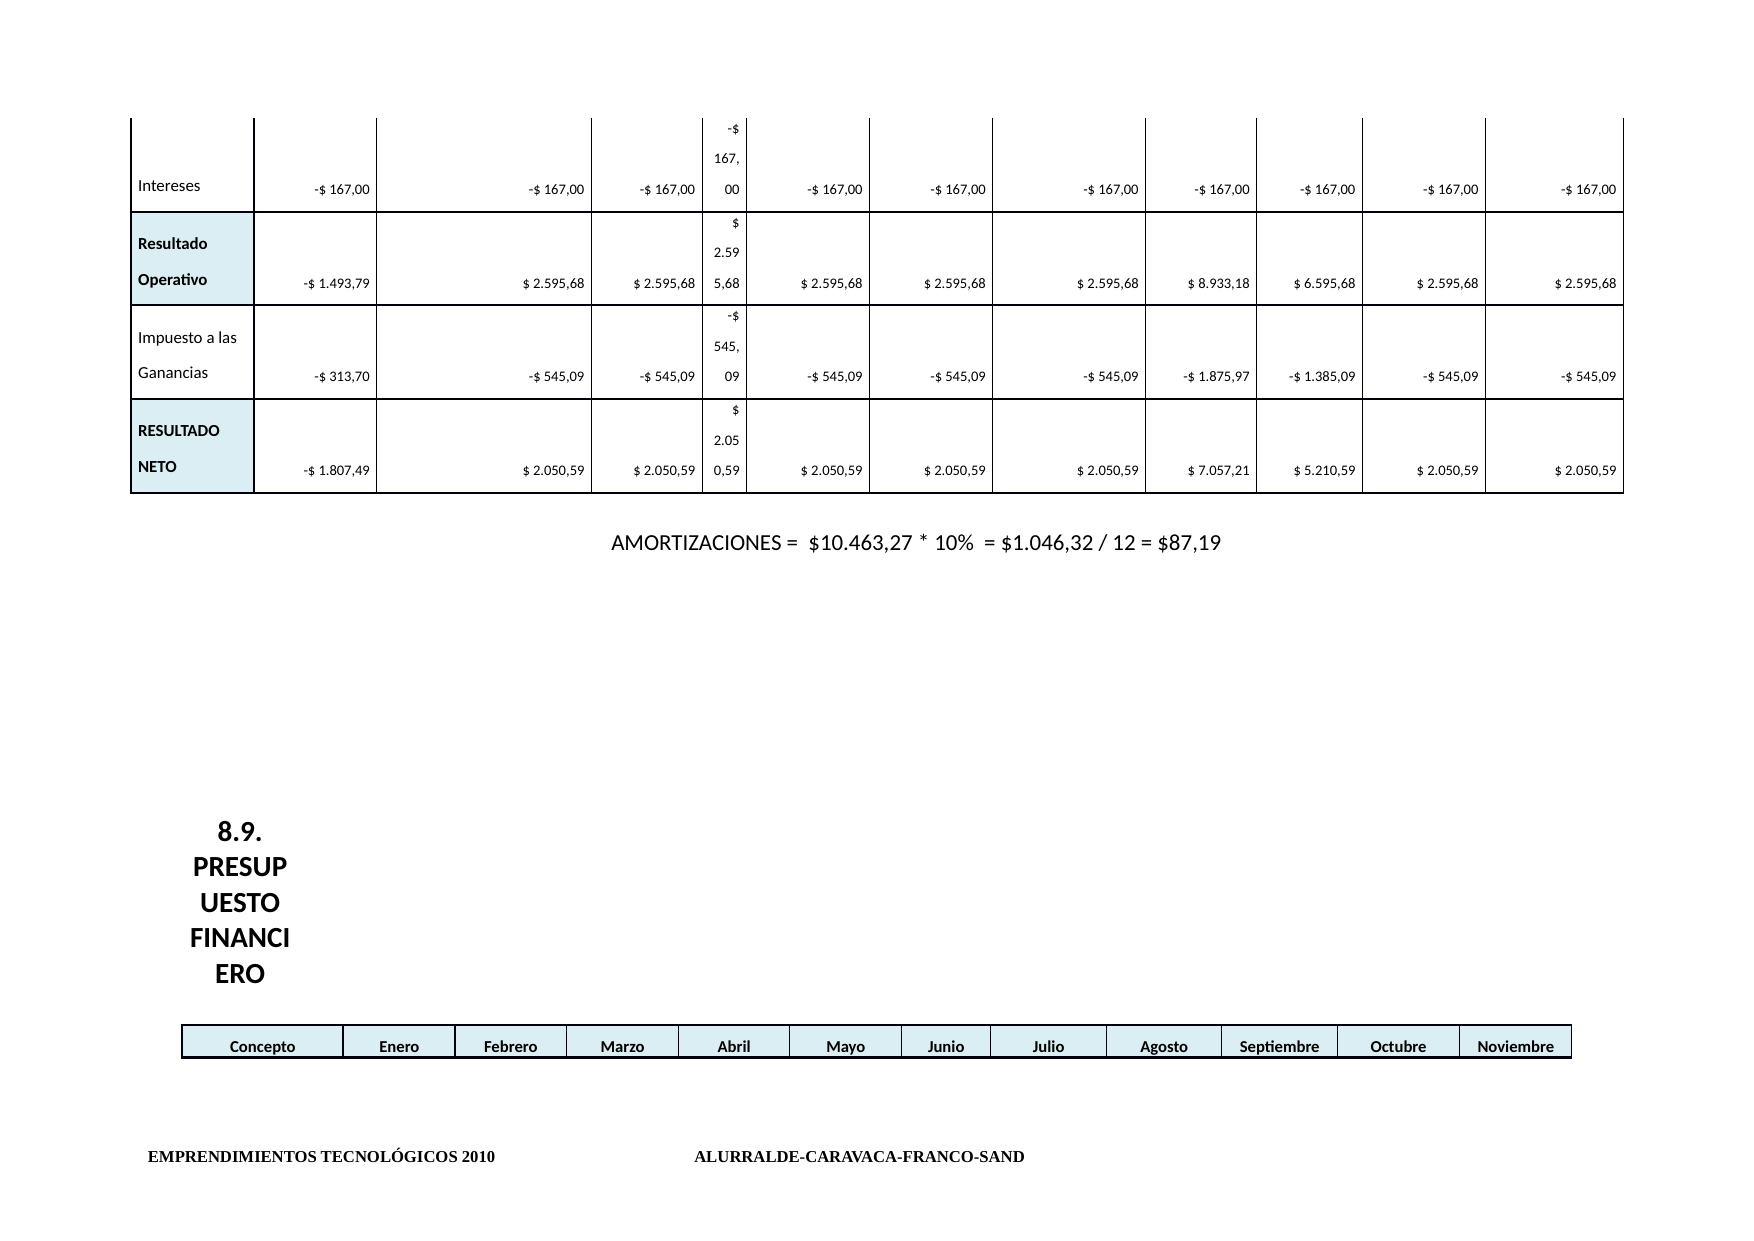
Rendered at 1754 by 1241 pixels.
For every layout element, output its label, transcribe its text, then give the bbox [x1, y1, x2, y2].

table_cell $ 2.595,68 [592, 213, 702, 304]
table_cell -$ 545,09 [1363, 306, 1485, 398]
table_cell [1337, 991, 1459, 1023]
table_cell -$ 545,09 [993, 306, 1145, 398]
table_cell Octubre [1338, 1026, 1459, 1056]
table_cell Concepto [183, 1026, 342, 1056]
table_cell $ 7.057,21 [1146, 400, 1256, 492]
table_cell [455, 991, 567, 1023]
table_cell Impuesto a las Ganancias [132, 306, 253, 398]
table_cell -$ 167,00 [993, 118, 1145, 211]
table_cell -$ 545,09 [703, 306, 746, 398]
table_cell Junio [902, 1026, 990, 1056]
table_cell Febrero [456, 1026, 566, 1056]
table_cell -$ 167,00 [747, 118, 869, 211]
table_cell $ 2.050,59 [747, 400, 869, 492]
table_cell $ 8.933,18 [1146, 213, 1256, 304]
table_cell -$ 545,09 [747, 306, 869, 398]
table_cell $ 2.050,59 [870, 400, 992, 492]
table_cell $ 2.595,68 [1486, 213, 1623, 304]
table_cell Intereses [132, 118, 253, 211]
table_cell $ 2.595,68 [993, 213, 1145, 304]
table_cell [1460, 991, 1572, 1023]
table_cell Julio [991, 1026, 1106, 1056]
table_cell $ 2.050,59 [1486, 400, 1623, 492]
table_cell -$ 1.875,97 [1146, 306, 1256, 398]
text AMORTIZACIONES = $10.463,27 * 10% = $1.046,32 / 12 = $87,19 [148, 528, 1606, 556]
table_cell $ 2.050,59 [377, 400, 591, 492]
table_cell $ 2.050,59 [993, 400, 1145, 492]
table_cell RESULTADO NETO [132, 400, 253, 492]
table_cell -$ 545,09 [377, 306, 591, 398]
table_cell Agosto [1107, 1026, 1221, 1056]
table_cell Abril [679, 1026, 789, 1056]
table_cell -$ 1.385,09 [1257, 306, 1362, 398]
table_cell -$ 167,00 [255, 118, 376, 211]
table_cell -$ 1.807,49 [255, 400, 376, 492]
table_cell $ 2.595,68 [1363, 213, 1485, 304]
table_cell Septiembre [1222, 1026, 1337, 1056]
table_cell -$ 167,00 [703, 118, 746, 211]
table_cell [343, 991, 455, 1023]
table_cell -$ 167,00 [1486, 118, 1623, 211]
table_cell -$ 167,00 [1363, 118, 1485, 211]
table_cell -$ 167,00 [592, 118, 702, 211]
table_cell $ 6.595,68 [1257, 213, 1362, 304]
table_cell Noviembre [1460, 1026, 1571, 1056]
table_cell $ 2.595,68 [377, 213, 591, 304]
table_cell $ 2.050,59 [703, 400, 746, 492]
table_cell [567, 991, 678, 1023]
table_cell -$ 545,09 [592, 306, 702, 398]
table_cell Marzo [567, 1026, 678, 1056]
table_cell [790, 991, 901, 1023]
table_cell $ 2.595,68 [870, 213, 992, 304]
table_cell $ 5.210,59 [1257, 400, 1362, 492]
table_cell Enero [344, 1026, 454, 1056]
table_cell -$ 545,09 [870, 306, 992, 398]
table_cell -$ 167,00 [870, 118, 992, 211]
table_cell -$ 1.493,79 [255, 213, 376, 304]
table_cell Resultado Operativo [132, 213, 253, 304]
table_cell [182, 991, 343, 1023]
table_cell -$ 167,00 [1257, 118, 1362, 211]
table_header 8.9. PRESUPUESTO FINANCIERO [182, 813, 298, 991]
table_cell $ 2.595,68 [747, 213, 869, 304]
table_cell -$ 545,09 [1486, 306, 1623, 398]
table_cell $ 2.595,68 [703, 213, 746, 304]
table_cell [1106, 991, 1222, 1023]
table_cell $ 2.050,59 [592, 400, 702, 492]
table_cell $ 2.050,59 [1363, 400, 1485, 492]
table_cell [901, 991, 991, 1023]
table_cell -$ 167,00 [377, 118, 591, 211]
table_cell [1222, 991, 1337, 1023]
table_cell [678, 991, 790, 1023]
table_cell [991, 991, 1106, 1023]
table_cell -$ 313,70 [255, 306, 376, 398]
table_cell Mayo [790, 1026, 901, 1056]
table_cell -$ 167,00 [1146, 118, 1256, 211]
